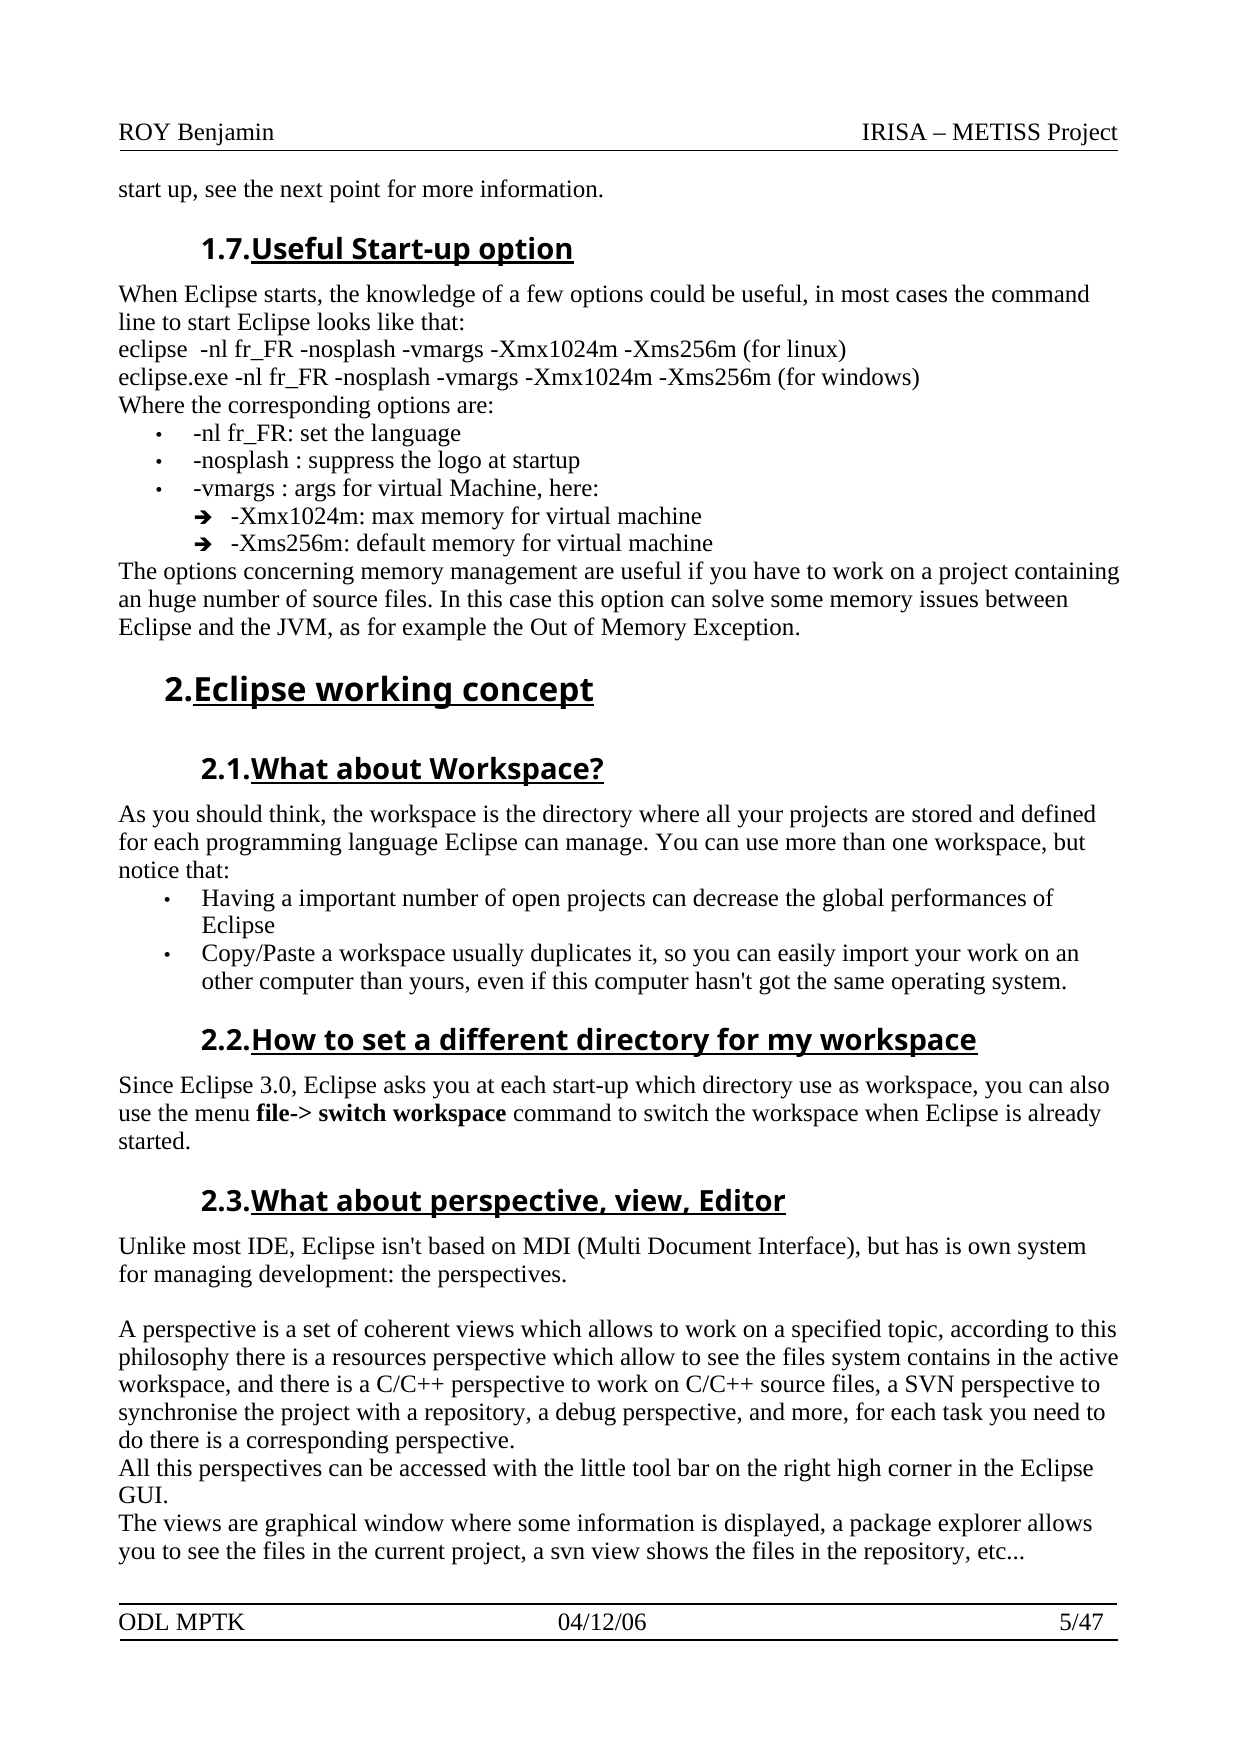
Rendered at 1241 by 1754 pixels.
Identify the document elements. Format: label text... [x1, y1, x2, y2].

list -vmargs : args for virtual Machine, here: [156, 474, 1122, 502]
text A perspective is a set of coherent views which allows to work on a specified topic, according to this philosophy there is a resources perspective which allow to see the files system contains in the active workspace, and there is a C/C++ perspective to work on C/C++ source files, a SVN perspective to synchronise the project with a repository, a debug perspective, and more, for each task you need to do there is a corresponding perspective. [118, 1315, 1122, 1454]
subtitle What about Workspace? [193, 748, 1122, 788]
text Since Eclipse 3.0, Eclipse asks you at each start-up which directory use as workspace, you can also use the menu file-> switch workspace command to switch the workspace when Eclipse is already started. [118, 1072, 1122, 1155]
list -nl fr_FR: set the language [156, 419, 1122, 446]
text As you should think, the workspace is the directory where all your projects are stored and defined for each programming language Eclipse can manage. You can use more than one workspace, but notice that: [118, 801, 1122, 884]
text start up, see the next point for more information. [118, 175, 1122, 203]
list Having a important number of open projects can decrease the global performances of Eclipse [164, 884, 1122, 939]
text The options concerning memory management are useful if you have to work on a project containing an huge number of source files. In this case this option can solve some memory issues between Eclipse and the JVM, as for example the Out of Memory Exception. [118, 557, 1122, 640]
text The views are graphical window where some information is displayed, a package explorer allows you to see the files in the current project, a svn view shows the files in the repository, etc... [118, 1509, 1122, 1564]
subtitle What about perspective, view, Editor [193, 1180, 1122, 1219]
text eclipse -nl fr_FR -nosplash -vmargs -Xmx1024m -Xms256m (for linux) [118, 336, 1122, 363]
text All this perspectives can be accessed with the little tool bar on the right high corner in the Eclipse GUI. [118, 1454, 1122, 1509]
list -Xms256m: default memory for virtual machine [193, 529, 1122, 557]
text Where the corresponding options are: [118, 391, 1122, 419]
subtitle Useful Start-up option [193, 228, 1122, 268]
list Copy/Paste a workspace usually duplicates it, so you can easily import your work on an other computer than yours, even if this computer hasn't got the same operating system. [164, 939, 1122, 994]
text Unlike most IDE, Eclipse isn't based on MDI (Multi Document Interface), but has is own system for managing development: the perspectives. [118, 1232, 1122, 1287]
text eclipse.exe -nl fr_FR -nosplash -vmargs -Xmx1024m -Xms256m (for windows) [118, 363, 1122, 391]
subtitle How to set a different directory for my workspace [193, 1019, 1122, 1059]
subtitle Eclipse working concept [156, 665, 1122, 711]
text When Eclipse starts, the knowledge of a few options could be useful, in most cases the command line to start Eclipse looks like that: [118, 280, 1122, 336]
list -nosplash : suppress the logo at startup [156, 446, 1122, 474]
list -Xmx1024m: max memory for virtual machine [193, 502, 1122, 529]
